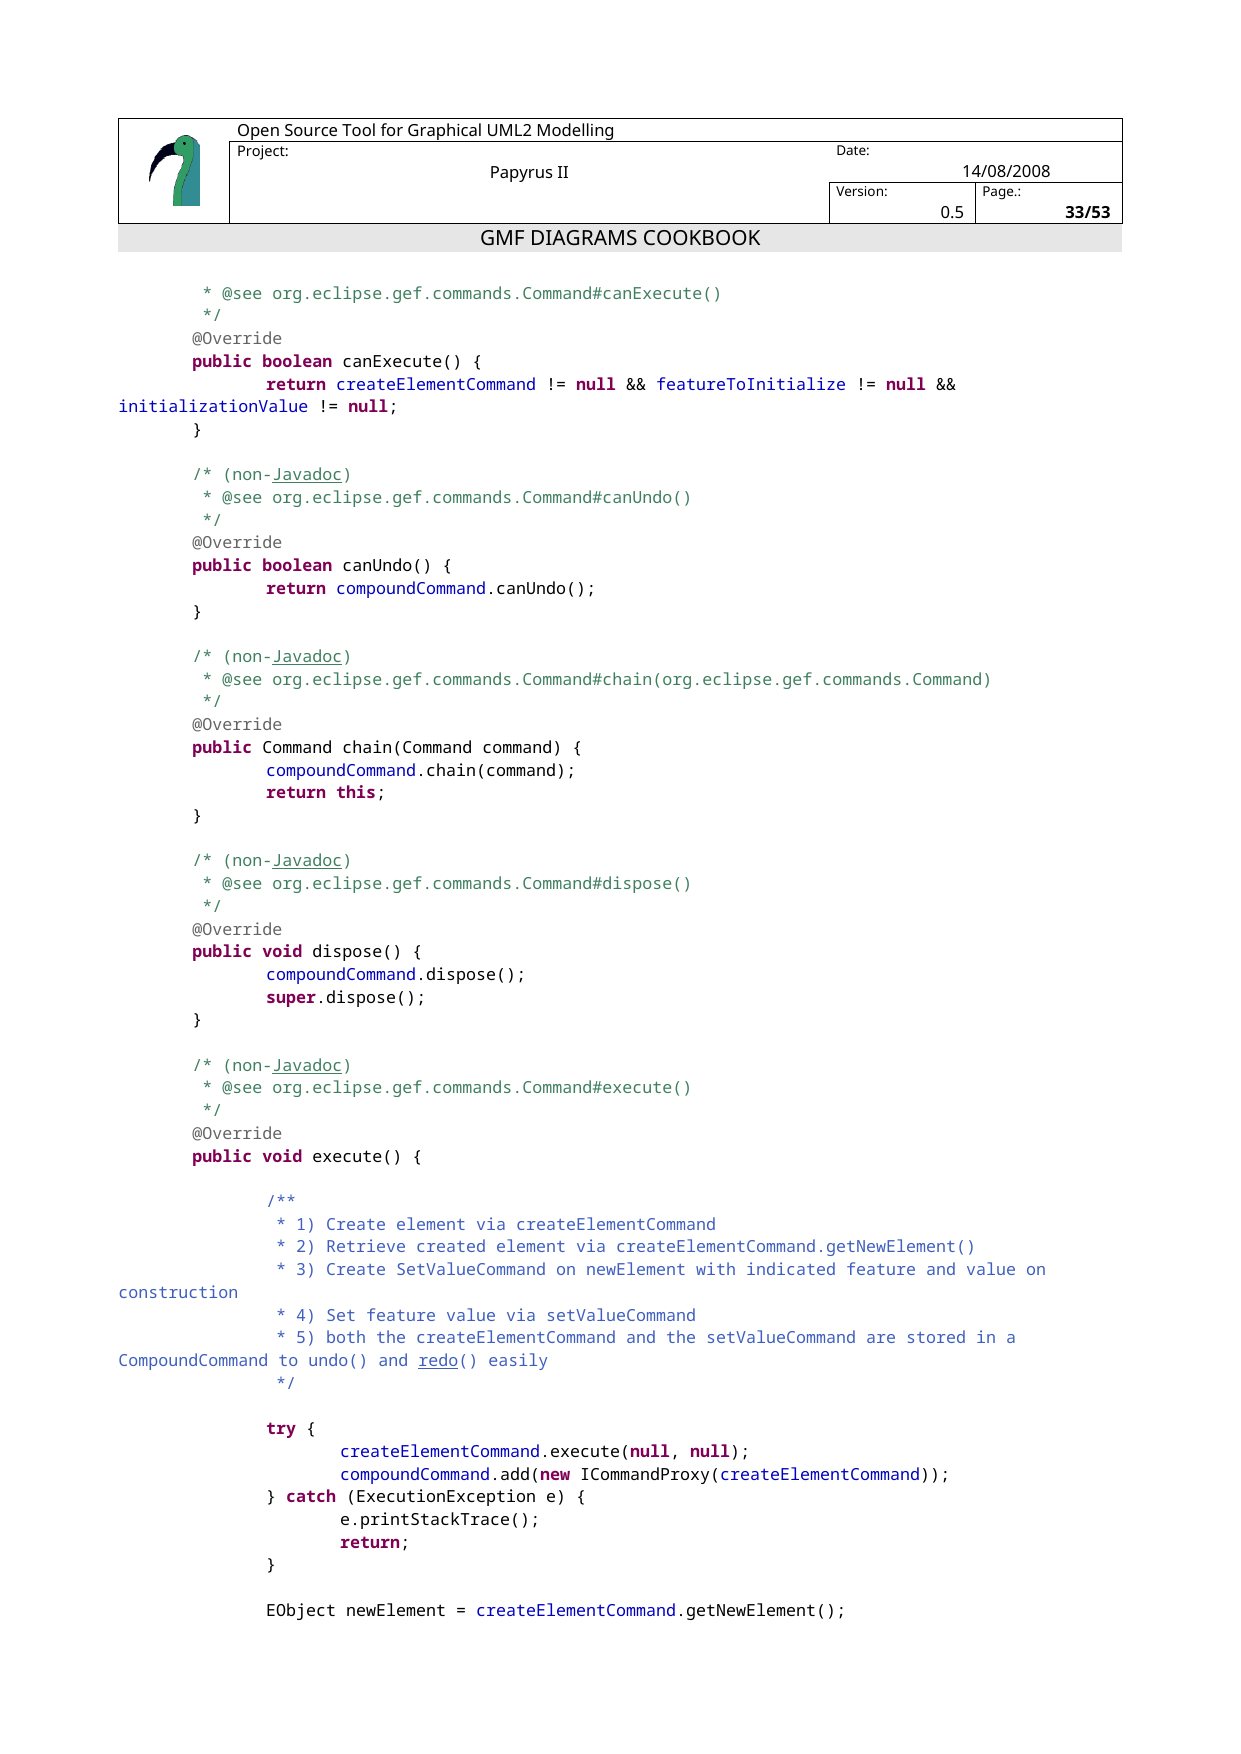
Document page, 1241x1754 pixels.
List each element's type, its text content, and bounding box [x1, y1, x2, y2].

text /* (non-Javadoc) [118, 849, 1122, 872]
text * @see org.eclipse.gef.commands.Command#dispose() [118, 872, 1122, 894]
text */ [118, 690, 1122, 713]
text */ [118, 304, 1122, 327]
text */ [118, 894, 1122, 917]
text } [118, 803, 1122, 826]
text return createElementCommand != null && featureToInitialize != null && initializationValue != null; [118, 372, 1122, 417]
text public void dispose() { [118, 940, 1122, 962]
text @Override [118, 327, 1122, 349]
text return compoundCommand.canUndo(); [118, 576, 1122, 599]
text * 1) Create element via createElementCommand [118, 1212, 1122, 1235]
text /* (non-Javadoc) [118, 1053, 1122, 1076]
text public boolean canUndo() { [118, 554, 1122, 576]
text } [118, 1553, 1122, 1576]
text * @see org.eclipse.gef.commands.Command#chain(org.eclipse.gef.commands.Command) [118, 667, 1122, 690]
text * 5) both the createElementCommand and the setValueCommand are stored in a CompoundCommand to undo() and redo() easily [118, 1326, 1122, 1371]
text * 3) Create SetValueCommand on newElement with indicated feature and value on construction [118, 1258, 1122, 1303]
text @Override [118, 917, 1122, 940]
text compoundCommand.dispose(); [118, 962, 1122, 985]
text createElementCommand.execute(null, null); [118, 1439, 1122, 1462]
text return; [118, 1530, 1122, 1553]
text * 2) Retrieve created element via createElementCommand.getNewElement() [118, 1235, 1122, 1258]
text return this; [118, 781, 1122, 803]
text */ [118, 1099, 1122, 1121]
text } [118, 417, 1122, 440]
text /* (non-Javadoc) [118, 644, 1122, 667]
text public boolean canExecute() { [118, 349, 1122, 372]
text e.printStackTrace(); [118, 1507, 1122, 1530]
text /* (non-Javadoc) [118, 463, 1122, 486]
text } [118, 599, 1122, 622]
text public Command chain(Command command) { [118, 735, 1122, 758]
text @Override [118, 1121, 1122, 1144]
text /** [118, 1189, 1122, 1212]
text compoundCommand.chain(command); [118, 758, 1122, 781]
text @Override [118, 713, 1122, 735]
text * @see org.eclipse.gef.commands.Command#canExecute() [118, 281, 1122, 304]
text * 4) Set feature value via setValueCommand [118, 1303, 1122, 1326]
text */ [118, 508, 1122, 531]
text EObject newElement = createElementCommand.getNewElement(); [118, 1598, 1122, 1621]
text } [118, 1008, 1122, 1031]
text @Override [118, 531, 1122, 554]
text super.dispose(); [118, 985, 1122, 1008]
text } catch (ExecutionException e) { [118, 1485, 1122, 1507]
text * @see org.eclipse.gef.commands.Command#canUndo() [118, 486, 1122, 508]
picture [147, 133, 201, 209]
text public void execute() { [118, 1144, 1122, 1167]
text try { [118, 1417, 1122, 1439]
text * @see org.eclipse.gef.commands.Command#execute() [118, 1076, 1122, 1099]
text */ [118, 1371, 1122, 1394]
text compoundCommand.add(new ICommandProxy(createElementCommand)); [118, 1462, 1122, 1485]
